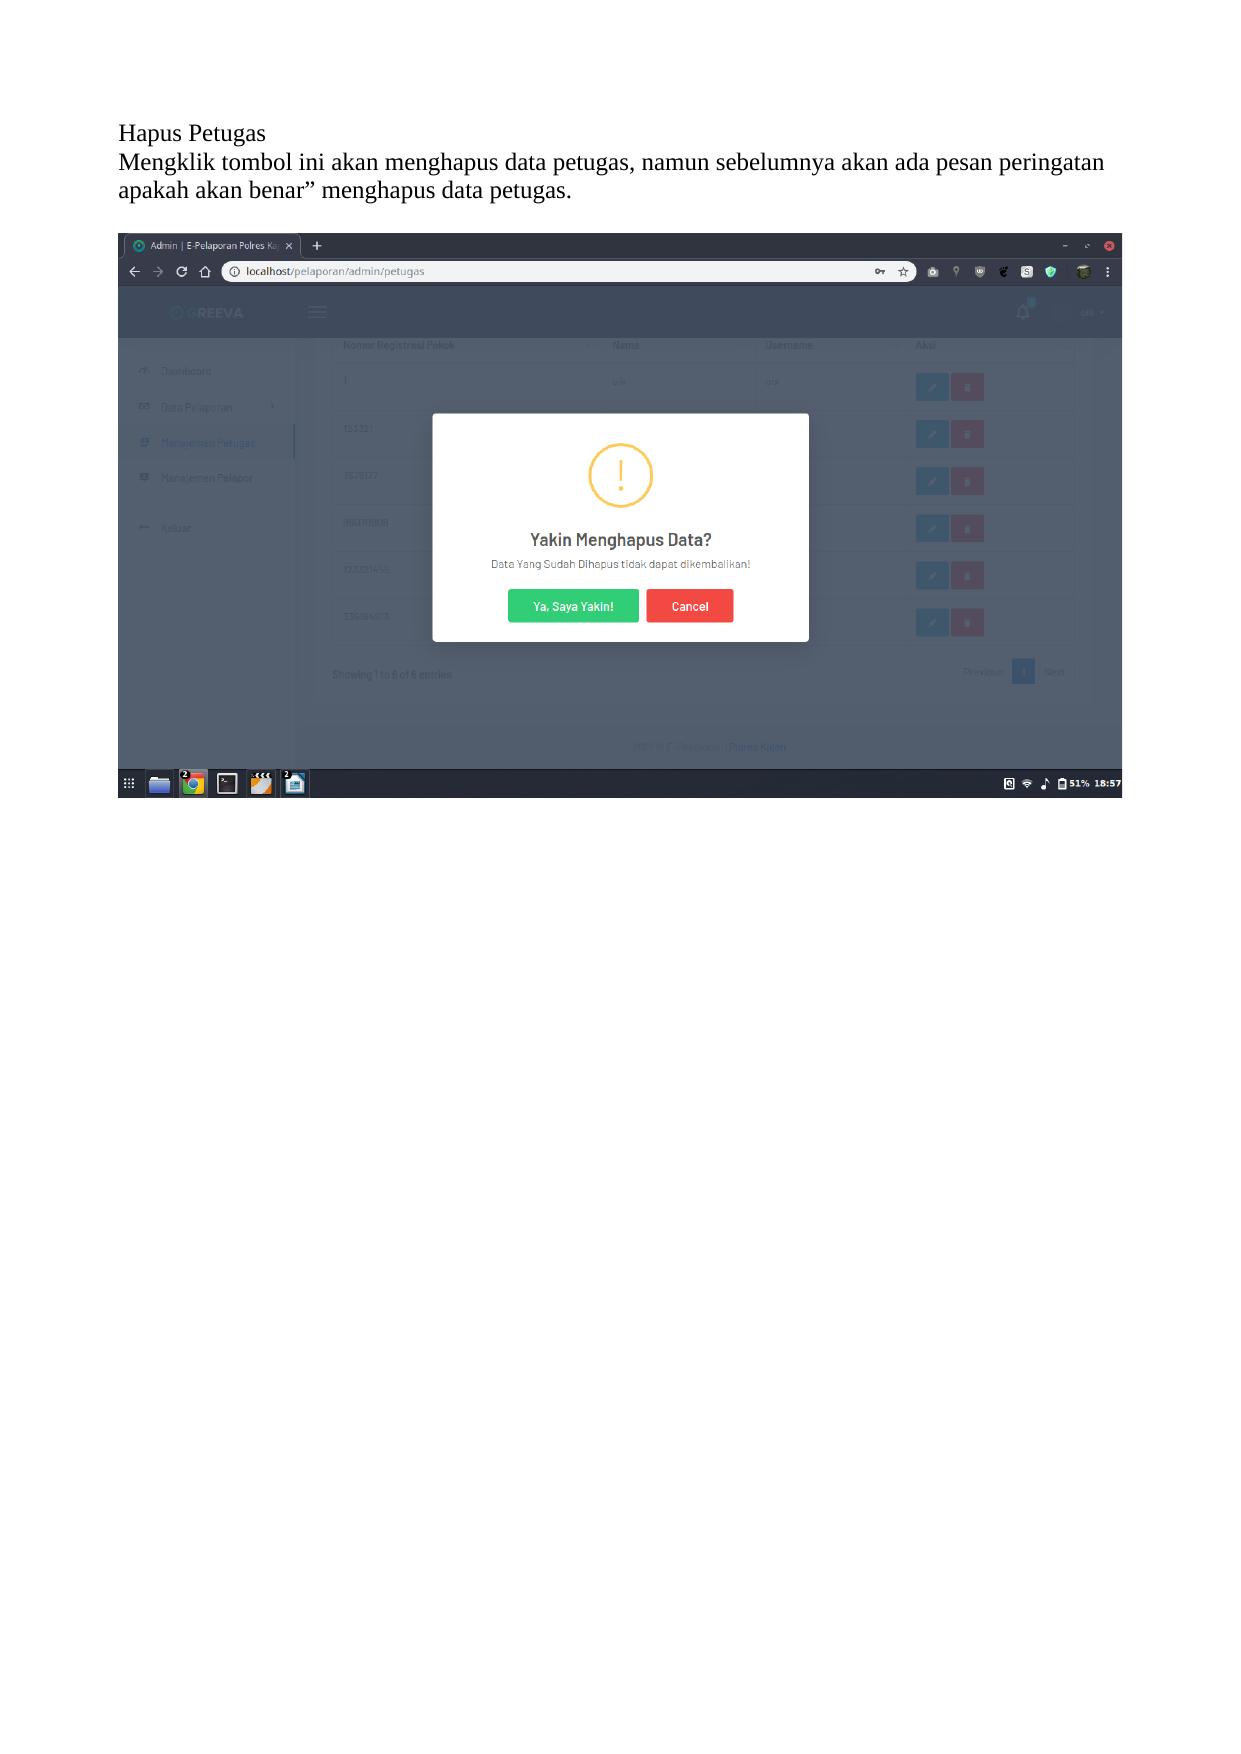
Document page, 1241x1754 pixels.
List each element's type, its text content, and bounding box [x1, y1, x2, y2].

picture [118, 233, 1123, 798]
text Mengklik tombol ini akan menghapus data petugas, namun sebelumnya akan ada pesan peringatan apakah akan benar” menghapus data petugas. [118, 147, 1122, 204]
text Hapus Petugas [118, 118, 1122, 147]
